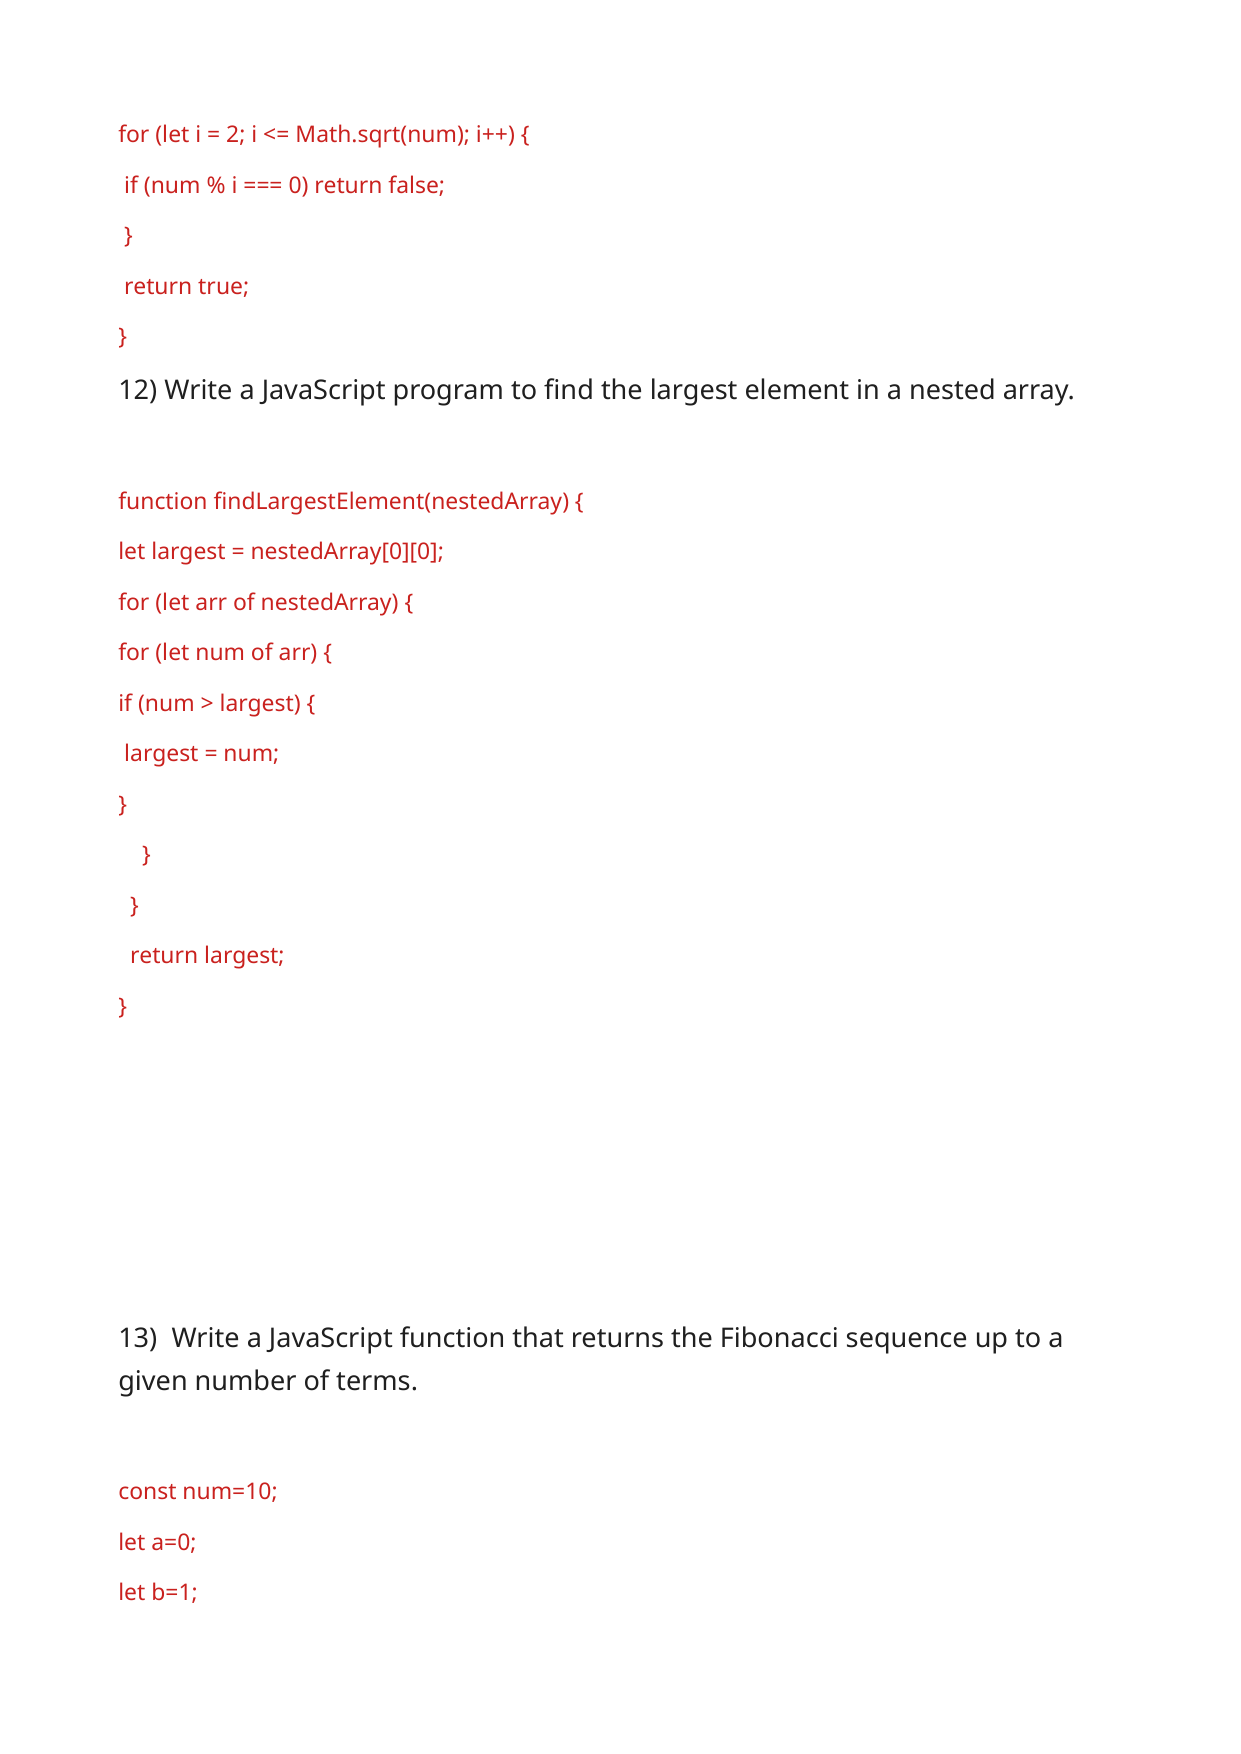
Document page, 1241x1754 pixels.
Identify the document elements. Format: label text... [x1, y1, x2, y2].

text const num=10; [118, 1475, 1122, 1506]
text for (let i = 2; i <= Math.sqrt(num); i++) { [118, 118, 1122, 149]
text let largest = nestedArray[0][0]; [118, 535, 1122, 566]
text } [118, 219, 1122, 250]
text 12) Write a JavaScript program to find the largest element in a nested array. [118, 371, 1122, 408]
text } [118, 889, 1122, 920]
text for (let num of arr) { [118, 636, 1122, 667]
text let a=0; [118, 1526, 1122, 1557]
text for (let arr of nestedArray) { [118, 586, 1122, 617]
text let b=1; [118, 1576, 1122, 1607]
text } [118, 320, 1122, 351]
text if (num > largest) { [118, 687, 1122, 718]
text } [118, 788, 1122, 819]
text largest = num; [118, 737, 1122, 768]
text function findLargestElement(nestedArray) { [118, 485, 1122, 516]
text 13) Write a JavaScript function that returns the Fibonacci sequence up to a given number of terms. [118, 1319, 1122, 1398]
text return largest; [118, 939, 1122, 971]
text if (num % i === 0) return false; [118, 169, 1122, 200]
text } [118, 990, 1122, 1021]
text } [118, 838, 1122, 869]
text return true; [118, 270, 1122, 301]
